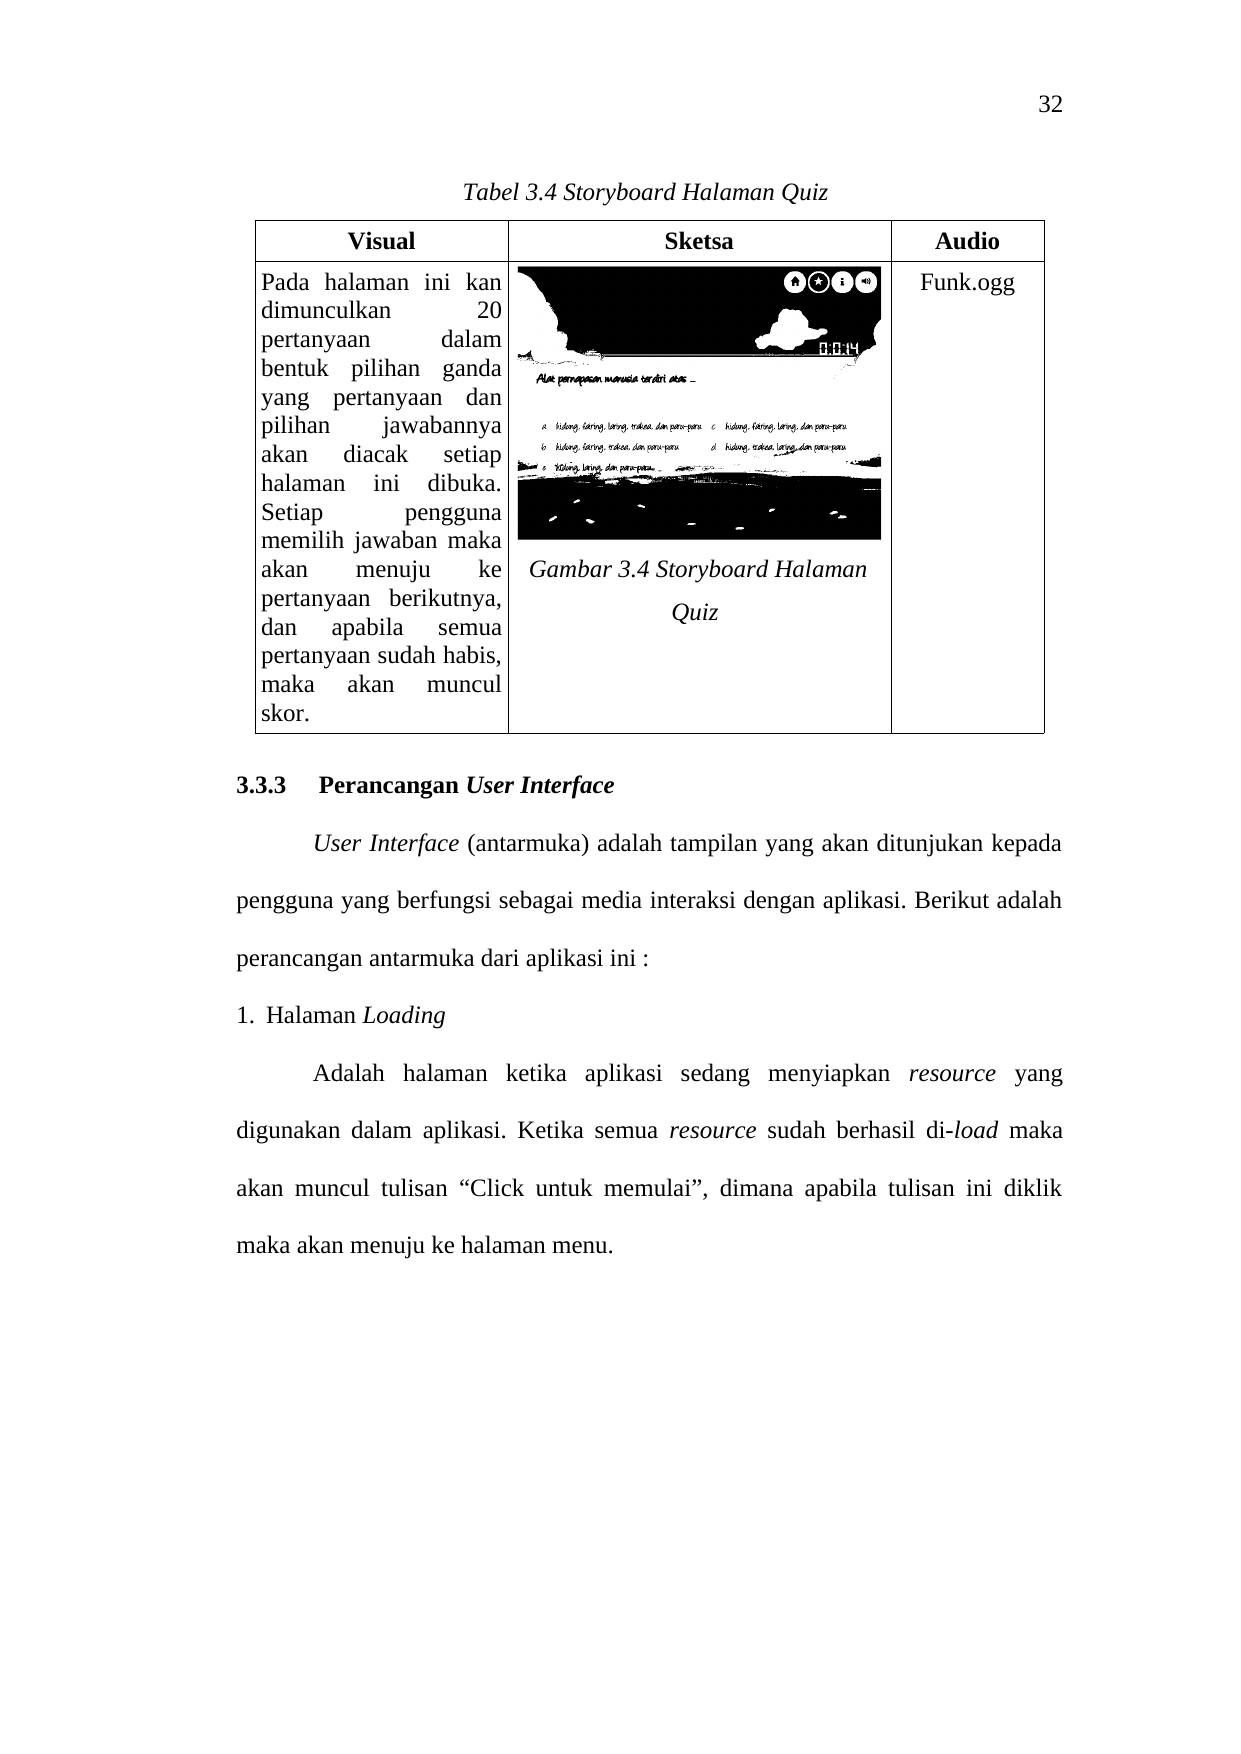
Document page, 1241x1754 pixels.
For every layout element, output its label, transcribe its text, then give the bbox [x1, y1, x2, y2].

table_header Sketsa [509, 221, 891, 261]
text Adalah halaman ketika aplikasi sedang menyiapkan resource yang digunakan dalam aplikasi. Ketika semua resource sudah berhasil di-load maka akan muncul tulisan “Click untuk memulai”, dimana apabila tulisan ini diklik maka akan menuju ke halaman menu. [236, 1058, 1063, 1259]
table_cell Pada halaman ini kan dimunculkan 20 pertanyaan dalam bentuk pilihan ganda yang pertanyaan dan pilihan jawabannya akan diacak setiap halaman ini dibuka. Setiap pengguna memilih jawaban maka akan menuju ke pertanyaan berikutnya, dan apabila semua pertanyaan sudah habis, maka akan muncul skor. [256, 262, 508, 732]
list Halaman Loading [236, 1000, 1063, 1029]
table_cell [509, 262, 891, 732]
table_header Visual [256, 221, 508, 261]
table_header Audio [892, 221, 1044, 261]
text Tabel 3.4 Storyboard Halaman Quiz [236, 177, 1063, 206]
picture [517, 266, 882, 540]
table_cell Funk.ogg [892, 262, 1044, 732]
text User Interface (antarmuka) adalah tampilan yang akan ditunjukan kepada pengguna yang berfungsi sebagai media interaksi dengan aplikasi. Berikut adalah perancangan antarmuka dari aplikasi ini : [236, 828, 1063, 971]
subtitle Perancangan User Interface [236, 770, 1063, 799]
